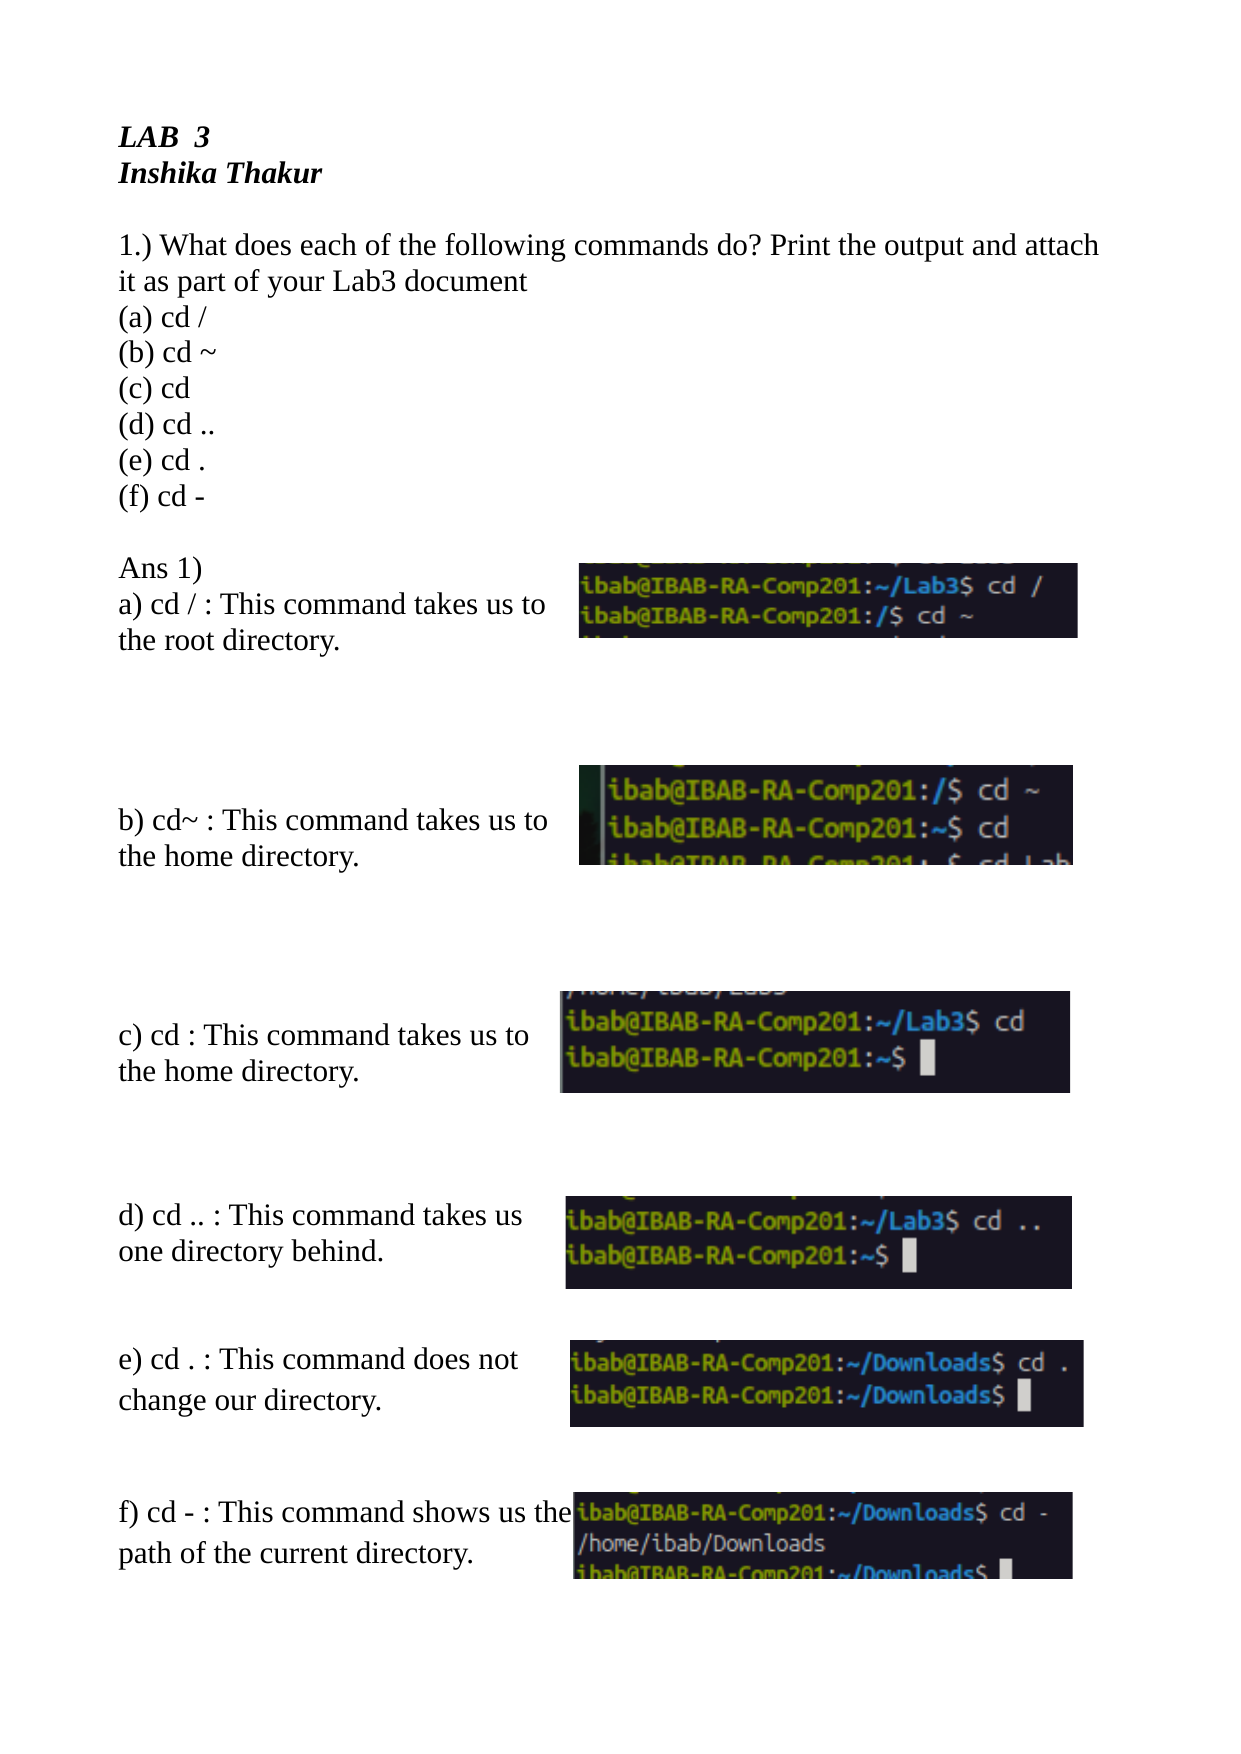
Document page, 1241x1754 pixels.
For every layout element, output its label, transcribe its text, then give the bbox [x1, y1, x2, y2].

text [1071, 1017, 1122, 1088]
text f) cd - : This command shows us the path of the current directory. [118, 1493, 573, 1570]
text Ans 1) [118, 549, 1122, 585]
text (d) cd .. [118, 406, 1122, 442]
text [1084, 1340, 1122, 1417]
text [1073, 1493, 1122, 1570]
text (a) cd / [118, 298, 1122, 334]
picture [579, 765, 1073, 865]
text b) cd~ : This command takes us to the home directory. [118, 801, 1122, 873]
picture [559, 991, 1071, 1093]
text (f) cd - [118, 477, 1122, 513]
picture [565, 1196, 1072, 1289]
text [1072, 1196, 1122, 1268]
text Inshika Thakur [118, 154, 1122, 190]
picture [570, 1340, 1084, 1427]
text d) cd .. : This command takes us one directory behind. [118, 1196, 565, 1268]
text 1.) What does each of the following commands do? Print the output and attach it as part of your Lab3 document [118, 226, 1122, 298]
picture [573, 1492, 1073, 1579]
text c) cd : This command takes us to the home directory. [118, 1017, 559, 1088]
text (e) cd . [118, 442, 1122, 477]
text LAB 3 [118, 118, 1122, 154]
picture [578, 563, 1078, 638]
text e) cd . : This command does not change our directory. [118, 1340, 570, 1417]
text (b) cd ~ [118, 334, 1122, 370]
text (c) cd [118, 370, 1122, 406]
text a) cd / : This command takes us to the root directory. [118, 585, 1122, 657]
